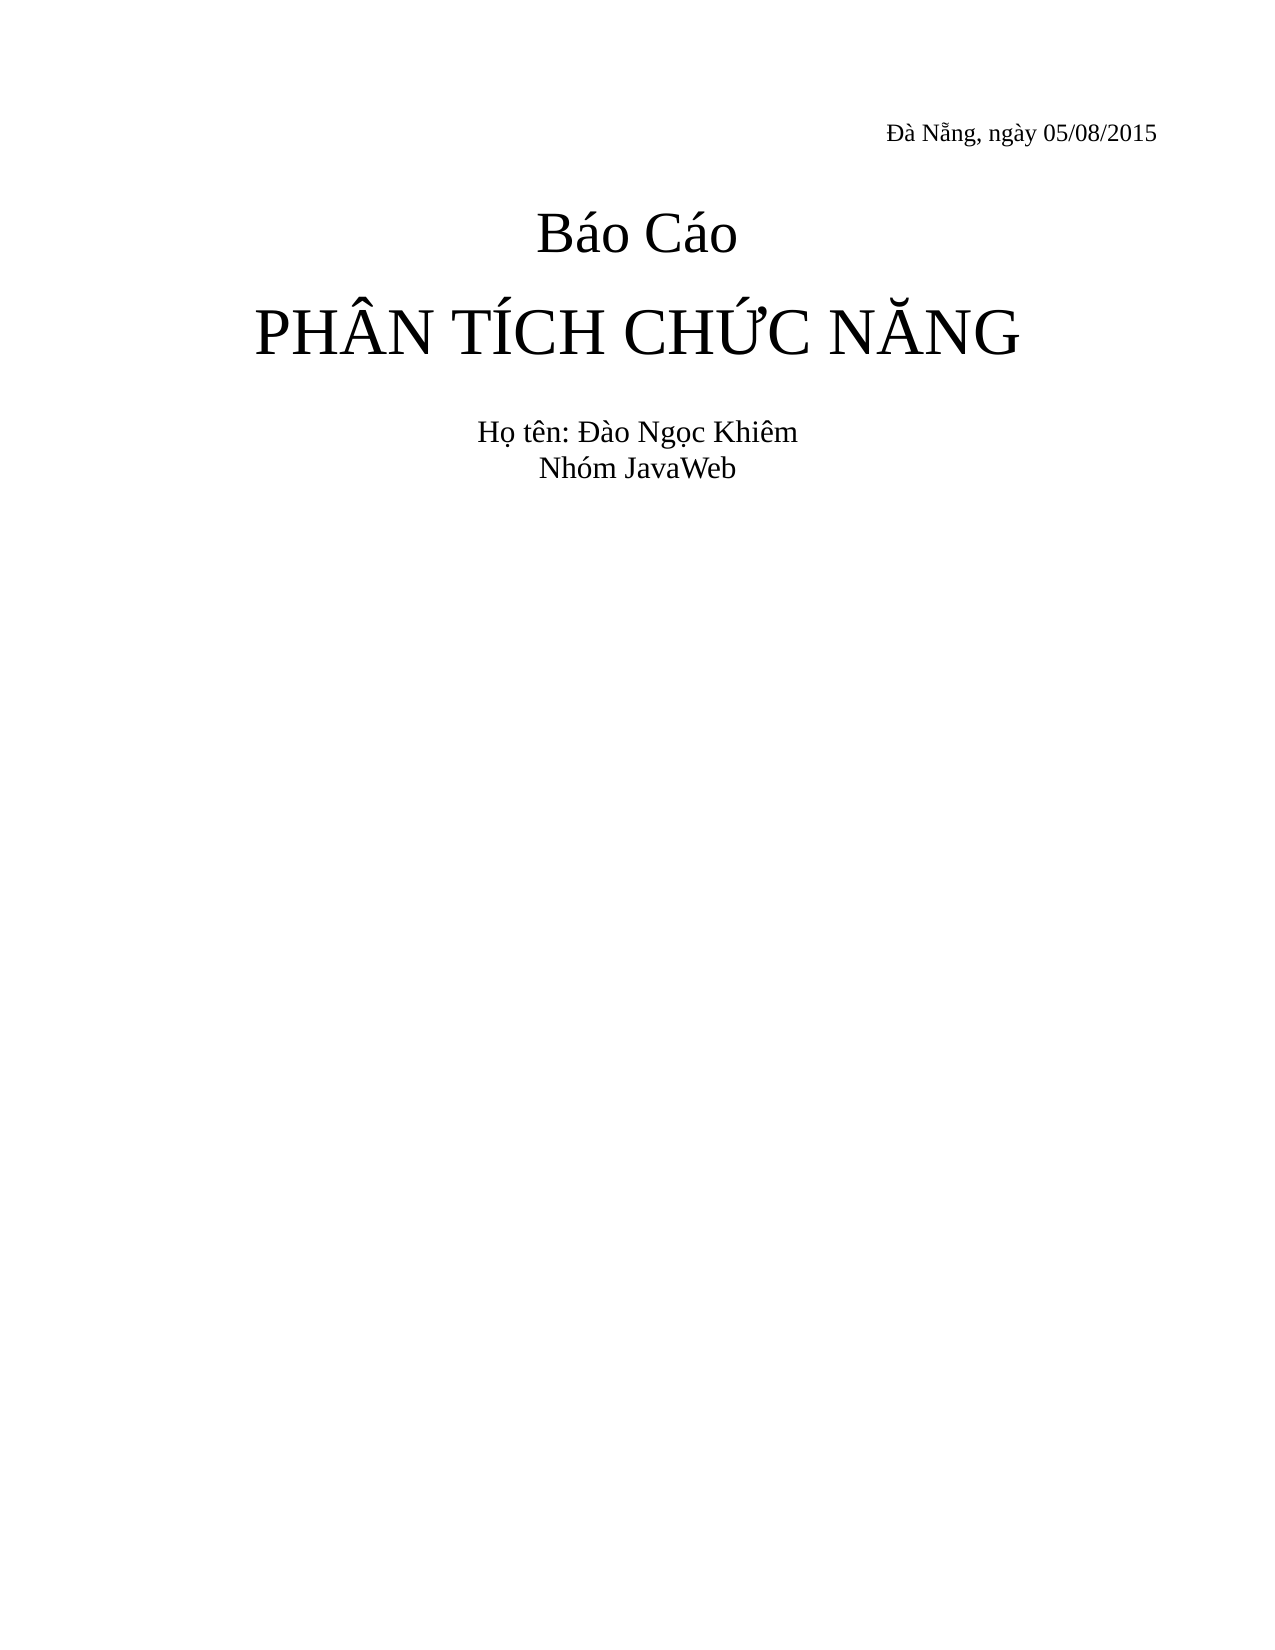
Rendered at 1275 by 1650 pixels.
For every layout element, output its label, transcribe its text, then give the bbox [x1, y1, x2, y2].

text Họ tên: Đào Ngọc Khiêm Nhóm JavaWeb [118, 414, 1157, 486]
text Báo Cáo [118, 198, 1157, 265]
text PHÂN TÍCH CHỨC NĂNG [118, 292, 1157, 369]
text Đà Nẵng, ngày 05/08/2015 [118, 118, 1157, 147]
